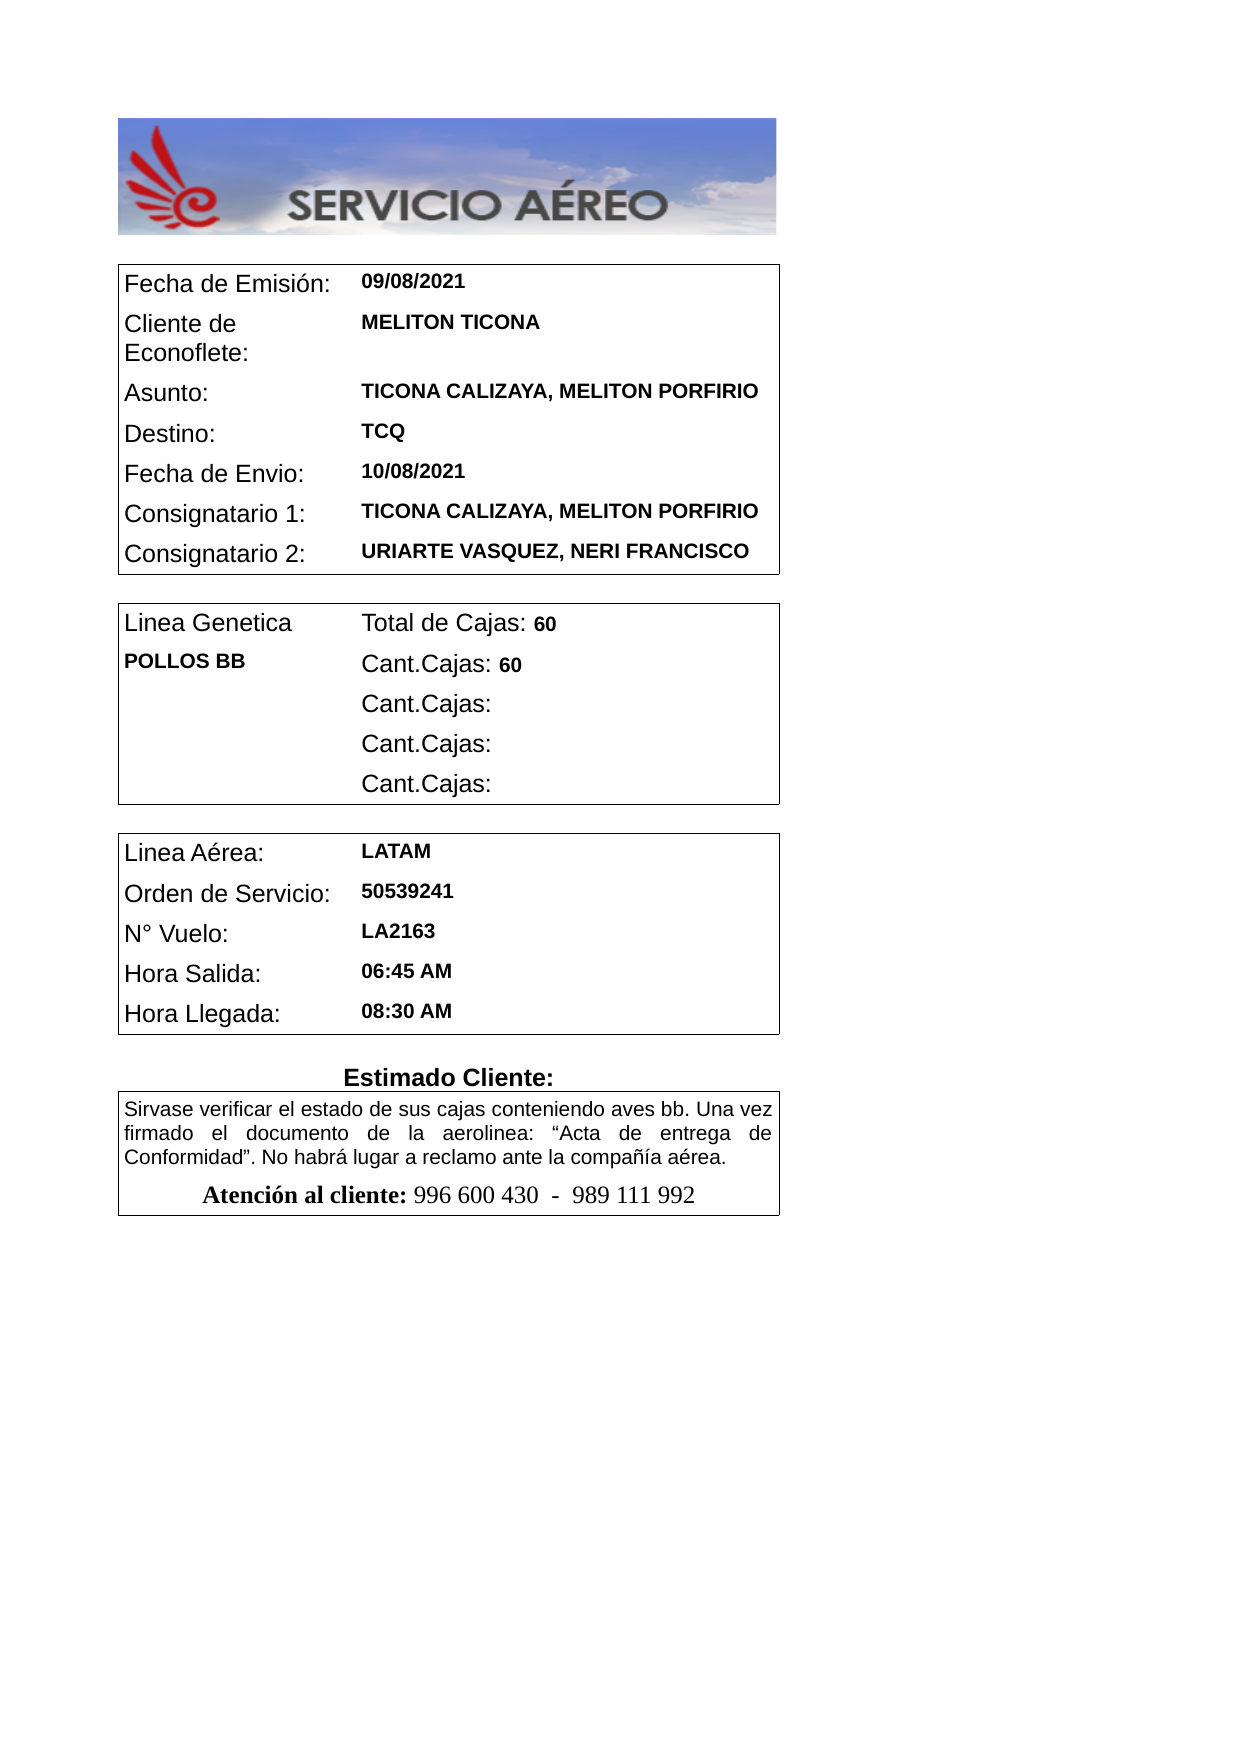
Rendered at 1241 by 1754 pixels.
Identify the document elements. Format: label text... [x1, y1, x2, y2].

table_cell Total de Cajas: 60 [356, 604, 779, 643]
table_cell TCQ [356, 413, 779, 453]
table_cell Consignatario 2: [119, 534, 356, 574]
table_cell TICONA CALIZAYA, MELITON PORFIRIO [356, 493, 779, 533]
table_cell Estimado Cliente: [118, 1035, 779, 1091]
table_cell Hora Salida: [119, 953, 356, 993]
table_cell Linea Genetica [119, 604, 356, 643]
table_cell Cliente de Econoflete: [119, 304, 356, 373]
table_cell 08:30 AM [356, 994, 779, 1034]
table_cell [356, 575, 779, 603]
table_cell POLLOS BB [119, 643, 356, 683]
table_cell Cant.Cajas: [356, 723, 779, 763]
table_cell Cant.Cajas: [356, 683, 779, 723]
table_cell Orden de Servicio: [119, 873, 356, 913]
table_cell Consignatario 1: [119, 493, 356, 533]
table_cell Atención al cliente: 996 600 430 - 989 111 992 [119, 1175, 779, 1215]
table_cell TICONA CALIZAYA, MELITON PORFIRIO [356, 373, 779, 413]
table_cell [118, 575, 356, 603]
table_cell 50539241 [356, 873, 779, 913]
table_cell [356, 805, 779, 833]
table_cell 10/08/2021 [356, 453, 779, 493]
table_cell [119, 723, 356, 763]
picture [118, 118, 777, 235]
table_cell Destino: [119, 413, 356, 453]
table_cell N° Vuelo: [119, 913, 356, 953]
table_cell Fecha de Envio: [119, 453, 356, 493]
table_cell Cant.Cajas: 60 [356, 643, 779, 683]
table_cell LATAM [356, 834, 779, 873]
table_cell [119, 683, 356, 723]
table_cell Linea Aérea: [119, 834, 356, 873]
table_cell LA2163 [356, 913, 779, 953]
table_cell 06:45 AM [356, 953, 779, 993]
table_cell URIARTE VASQUEZ, NERI FRANCISCO [356, 534, 779, 574]
table_cell Cant.Cajas: [356, 764, 779, 804]
table_cell Hora Llegada: [119, 994, 356, 1034]
table_cell Asunto: [119, 373, 356, 413]
table_cell [118, 805, 356, 833]
table_header Fecha de Emisión: [119, 265, 356, 304]
table_cell [119, 764, 356, 804]
table_cell MELITON TICONA [356, 304, 779, 373]
table_cell Sirvase verificar el estado de sus cajas conteniendo aves bb. Una vez firmado el documento de la aerolinea: “Acta de entrega de Conformidad”. No habrá lugar a reclamo ante la compañía aérea. [119, 1092, 779, 1175]
table_header 09/08/2021 [356, 265, 779, 304]
